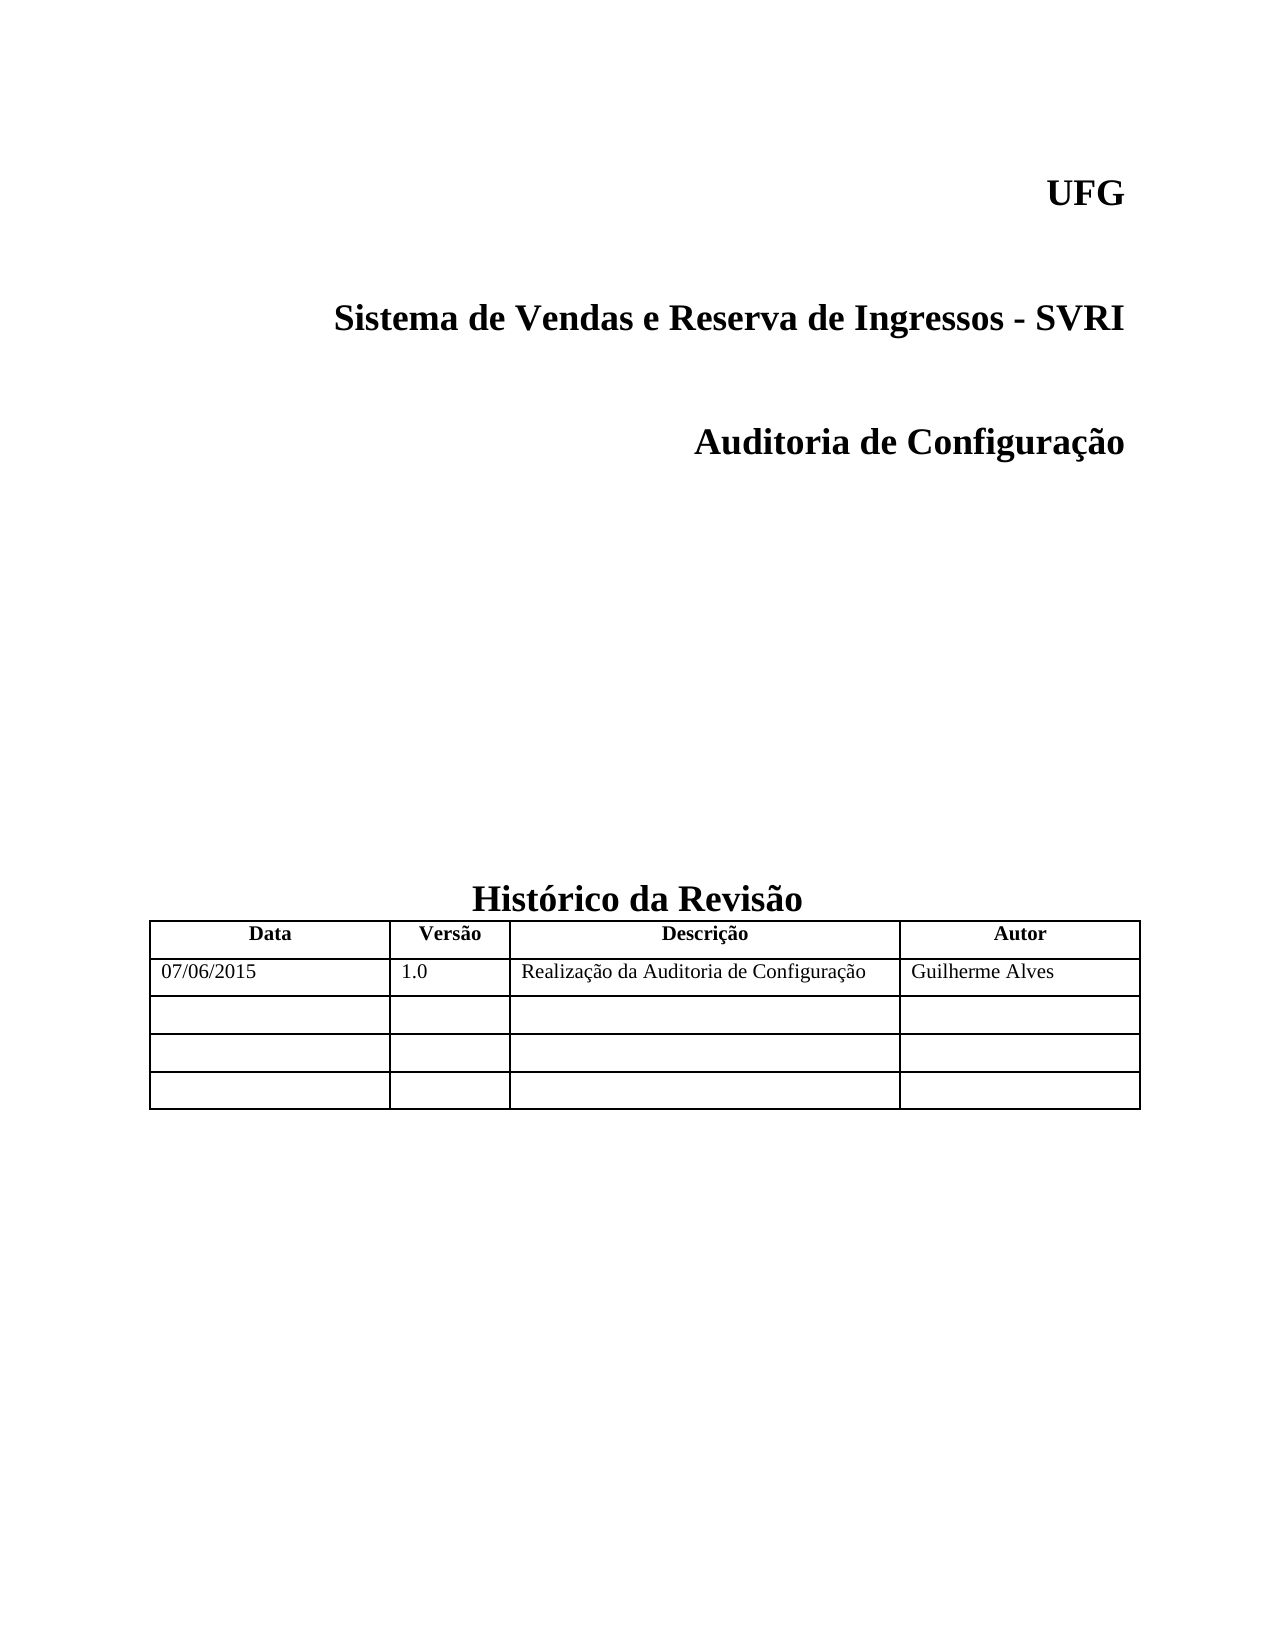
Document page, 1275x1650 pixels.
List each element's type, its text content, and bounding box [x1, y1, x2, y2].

table_cell [151, 1035, 389, 1071]
table_cell Guilherme Alves [901, 960, 1139, 995]
table_header Versão [391, 922, 509, 957]
text Histórico da Revisão [150, 878, 1125, 920]
text Sistema de Vendas e Reserva de Ingressos - SVRI [150, 297, 1125, 338]
table_cell 07/06/2015 [151, 960, 389, 995]
table_cell [511, 1035, 899, 1071]
text Auditoria de Configuração [150, 421, 1125, 463]
table_header Descrição [511, 922, 899, 957]
table_cell [901, 1035, 1139, 1071]
table_cell 1.0 [391, 960, 509, 995]
table_cell [391, 997, 509, 1033]
table_cell [391, 1035, 509, 1071]
table_cell [391, 1073, 509, 1108]
table_cell [511, 1073, 899, 1108]
text UFG [150, 172, 1125, 213]
table_cell [901, 1073, 1139, 1108]
table_cell Realização da Auditoria de Configuração [511, 960, 899, 995]
table_cell [151, 997, 389, 1033]
table_header Data [151, 922, 389, 957]
table_cell [511, 997, 899, 1033]
table_header Autor [901, 922, 1139, 957]
table_cell [151, 1073, 389, 1108]
table_cell [901, 997, 1139, 1033]
